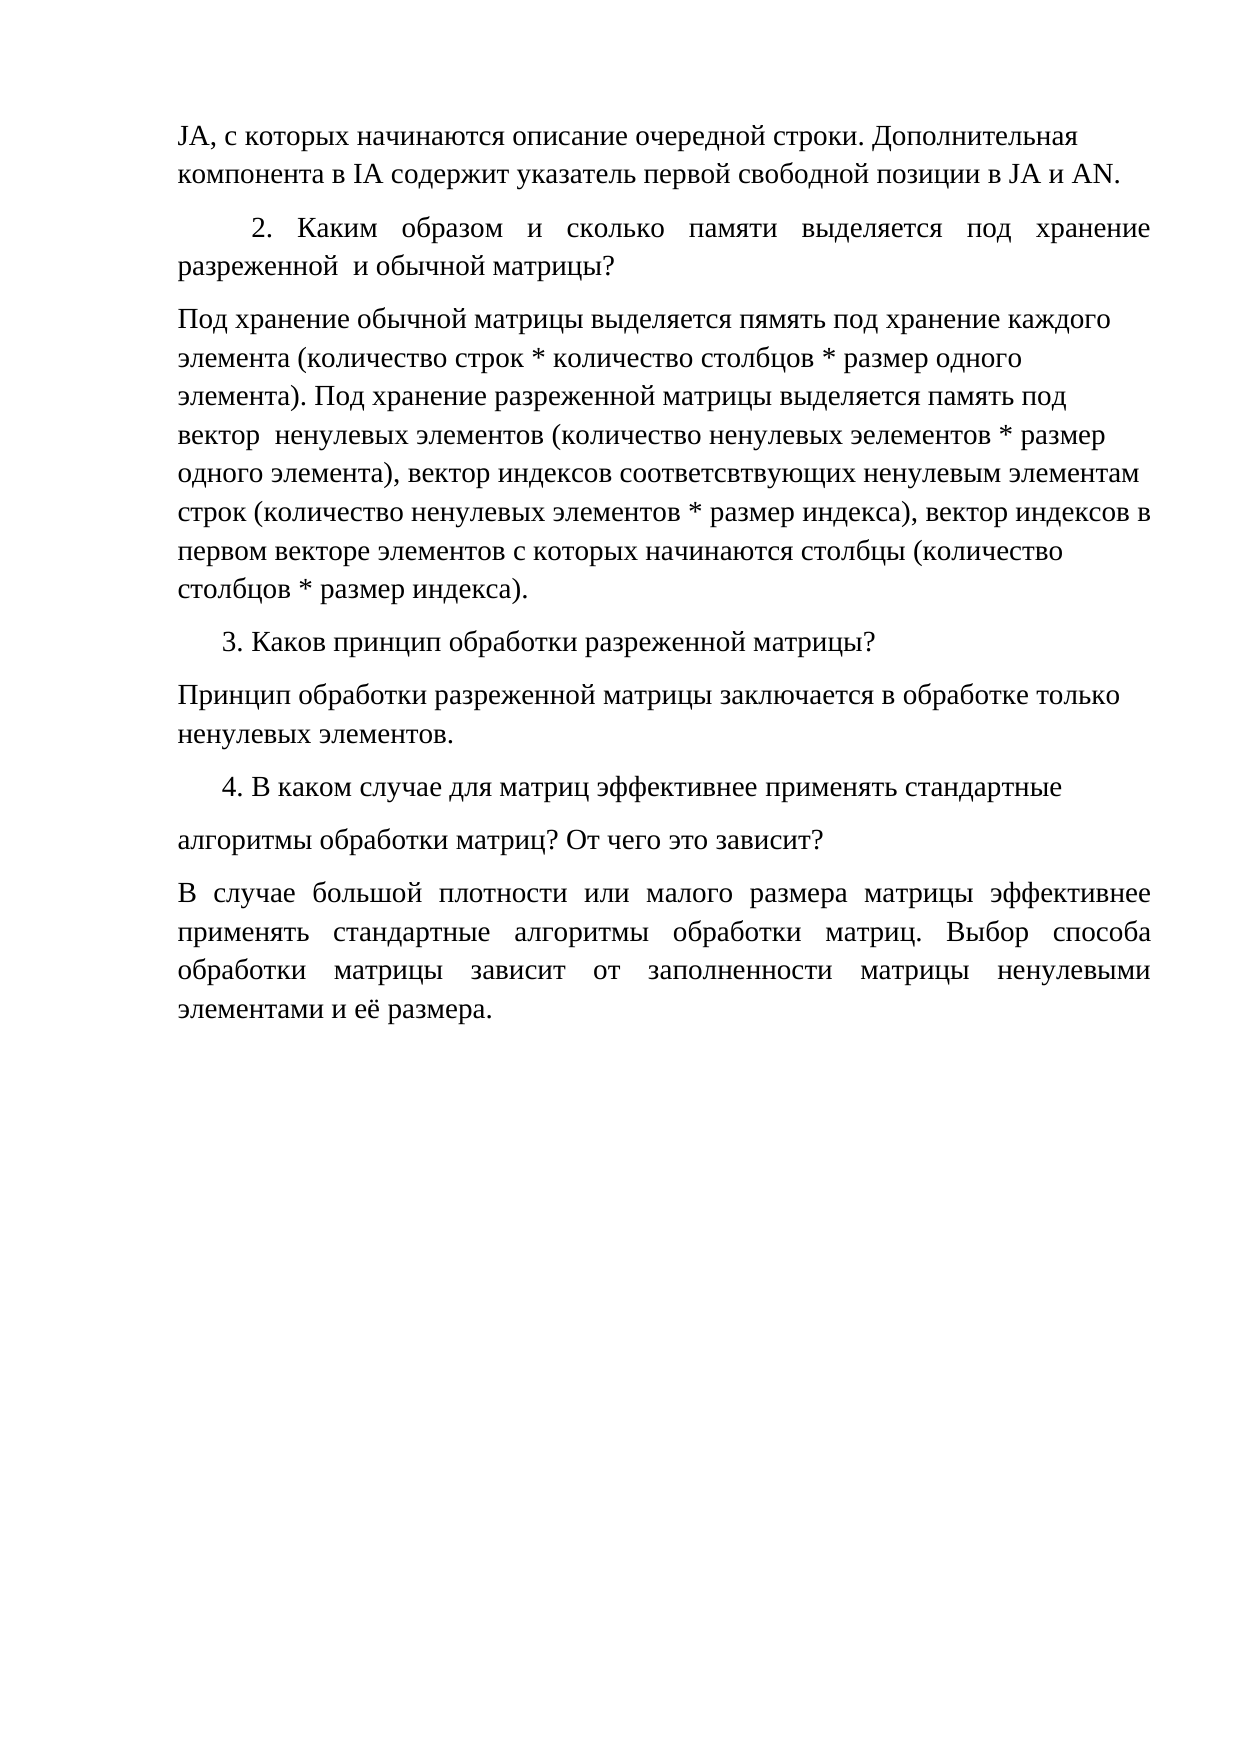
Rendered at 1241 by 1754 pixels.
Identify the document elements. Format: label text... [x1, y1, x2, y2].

text В случае большой плотности или малого размера матрицы эффективнее применять стандартные алгоритмы обработки матриц. Выбор способа обработки матрицы зависит от заполненности матрицы ненулевыми элементами и её размера. [177, 875, 1152, 1024]
text 2. Каким образом и сколько памяти выделяется под хранение разреженной и обычной матрицы? [177, 210, 1152, 282]
text алгоритмы обработки матриц? От чего это зависит? [177, 822, 1152, 856]
list В каком случае для матриц эффективнее применять стандартные [222, 769, 1152, 803]
text Под хранение обычной матрицы выделяется пямять под хранение каждого элемента (количество строк * количество столбцов * размер одного элемента). Под хранение разреженной матрицы выделяется память под вектор ненулевых элементов (количество ненулевых эелементов * размер одного элемента), вектор индексов соответсвтвующих ненулевым элементам строк (количество ненулевых элементов * размер индекса), вектор индексов в первом векторе элементов с которых начинаются столбцы (количество столбцов * размер индекса). [177, 301, 1152, 605]
text JA, с которых начинаются описание очередной строки. Дополнительная компонента в IA содержит указатель первой свободной позиции в JA и AN. [177, 118, 1152, 190]
text Принцип обработки разреженной матрицы заключается в обработке только ненулевых элементов. [177, 677, 1152, 749]
list Каков принцип обработки разреженной матрицы? [222, 624, 1152, 658]
